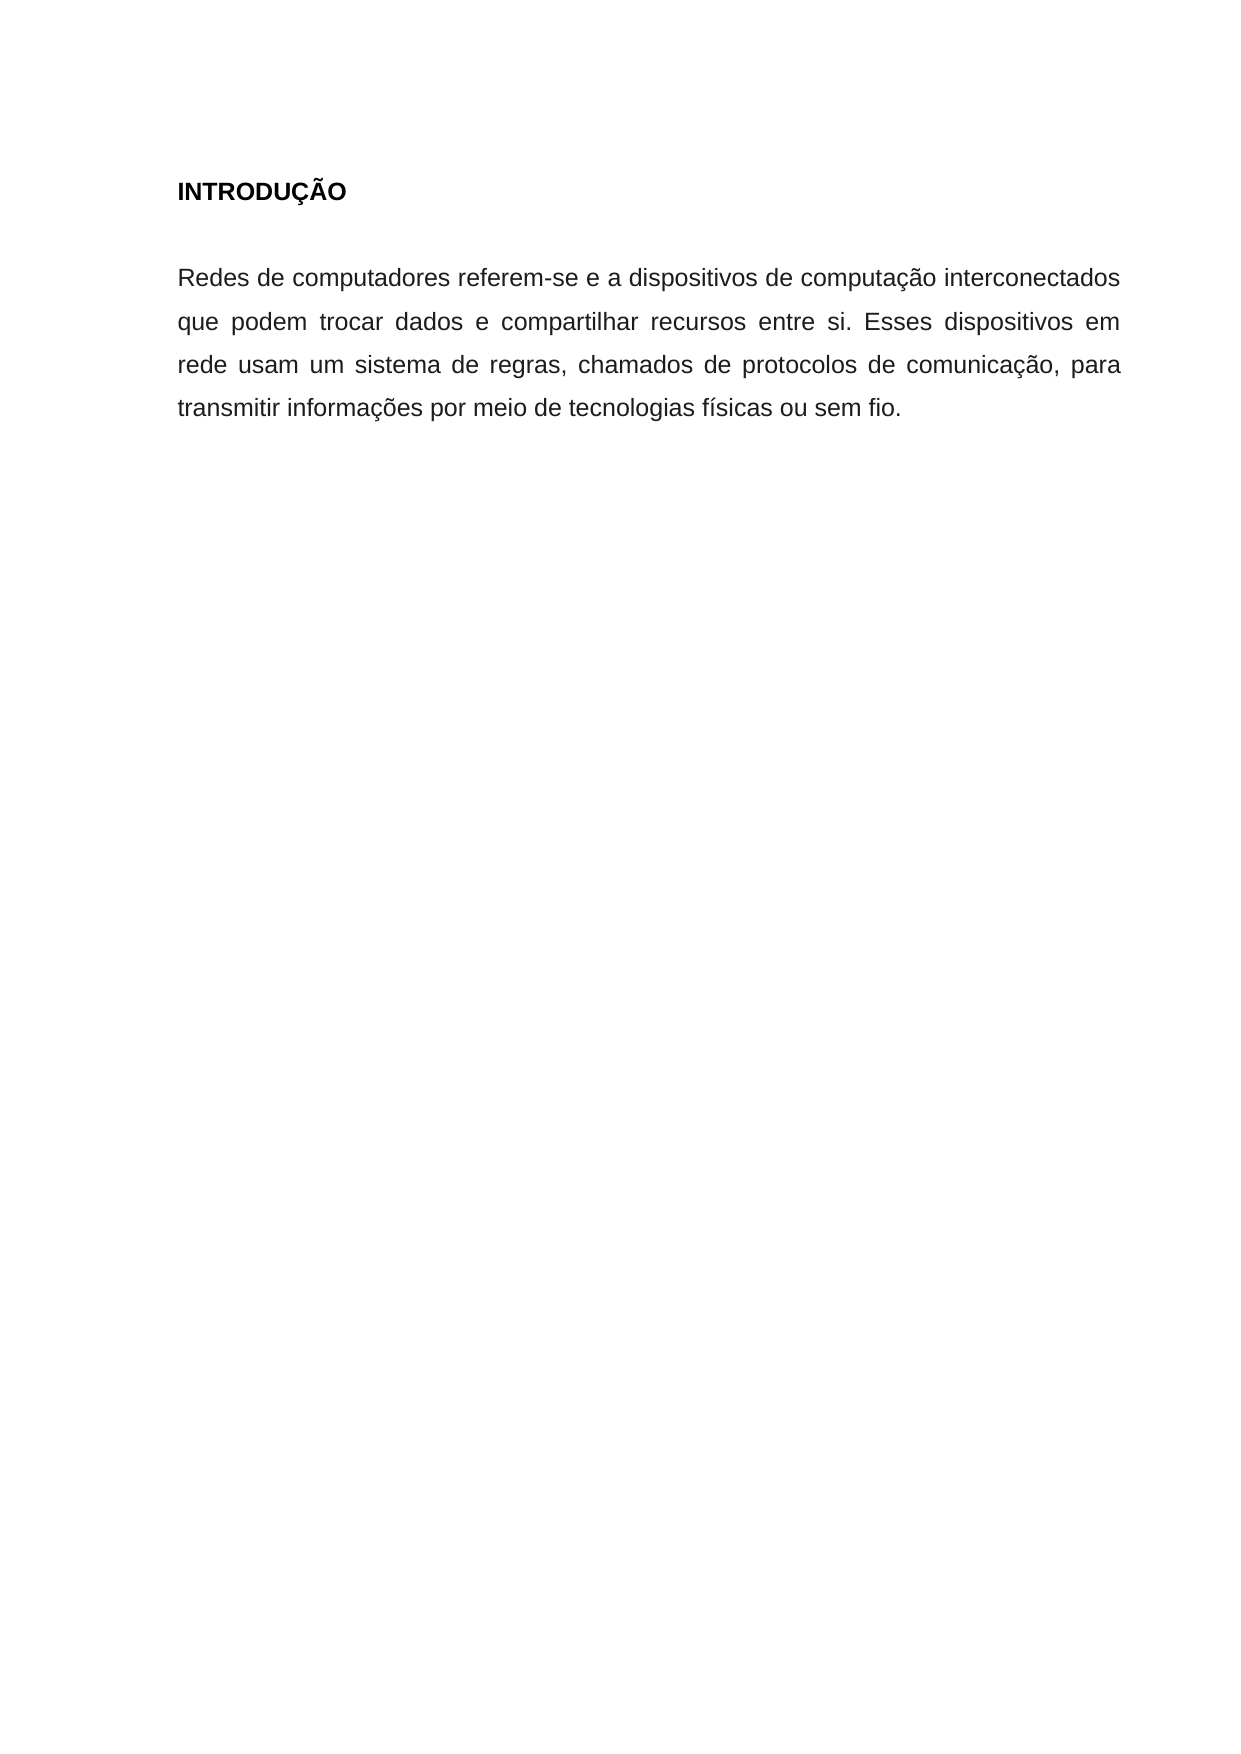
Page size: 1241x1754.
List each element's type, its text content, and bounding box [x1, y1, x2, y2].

text INTRODUÇÃO [177, 177, 1122, 206]
text Redes de computadores referem-se e a dispositivos de computação interconectados que podem trocar dados e compartilhar recursos entre si. Esses dispositivos em rede usam um sistema de regras, chamados de protocolos de comunicação, para transmitir informações por meio de tecnologias físicas ou sem fio. [177, 263, 1122, 422]
